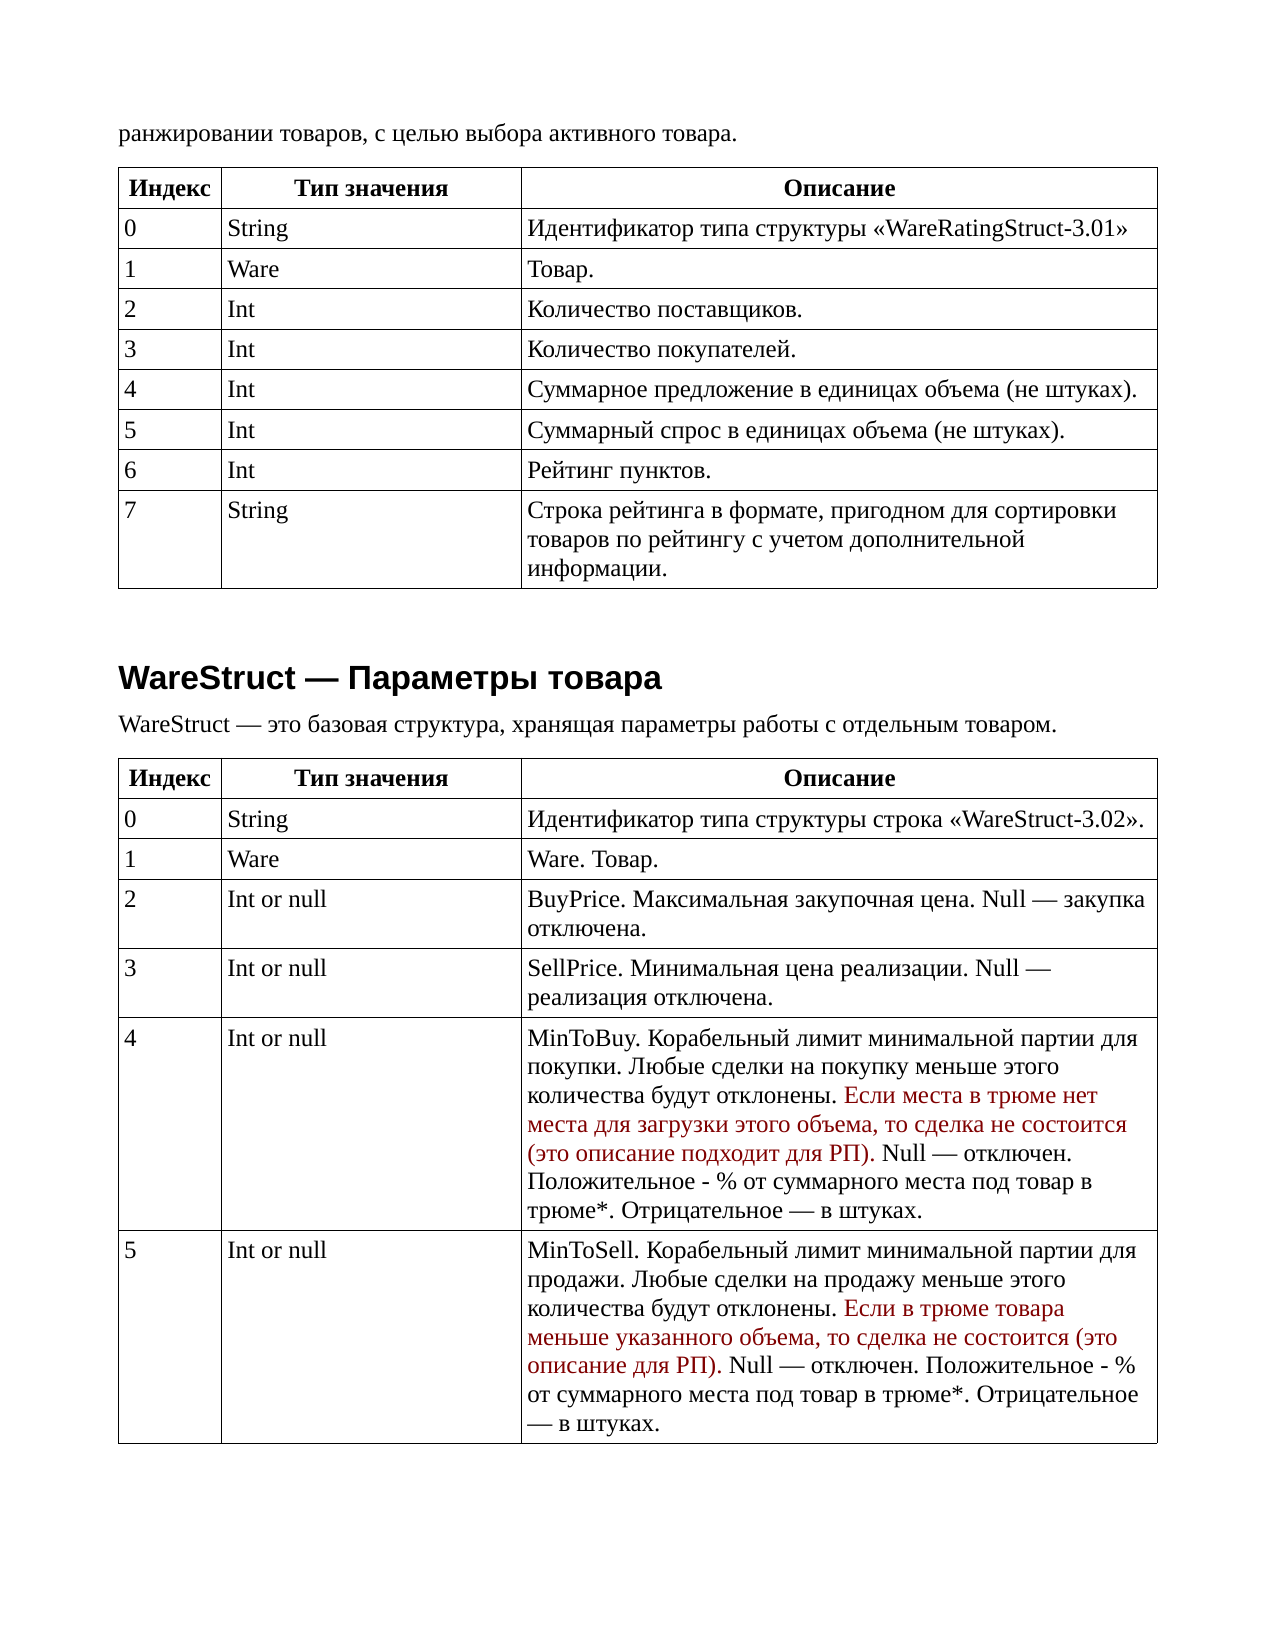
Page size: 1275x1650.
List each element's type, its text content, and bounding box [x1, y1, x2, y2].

table_cell MinToBuy. Корабельный лимит минимальной партии для покупки. Любые сделки на покупку меньше этого количества будут отклонены. Если места в трюме нет места для загрузки этого объема, то сделка не состоится (это описание подходит для РП). Null — отключен. Положительное - % от суммарного места под товар в трюме*. Отрицательное — в штуках. [522, 1018, 1157, 1229]
table_header Тип значения [222, 168, 521, 207]
table_cell Int [222, 410, 521, 449]
table_cell 4 [119, 370, 221, 409]
table_cell Количество покупателей. [522, 330, 1157, 369]
table_cell 6 [119, 450, 221, 490]
table_cell 1 [119, 249, 221, 288]
table_cell Товар. [522, 249, 1157, 288]
table_cell 7 [119, 491, 221, 587]
table_cell Суммарное предложение в единицах объема (не штуках). [522, 370, 1157, 409]
table_cell Суммарный спрос в единицах объема (не штуках). [522, 410, 1157, 449]
table_header Индекс [119, 759, 221, 798]
table_cell Int or null [222, 949, 521, 1017]
table_cell Количество поставщиков. [522, 289, 1157, 328]
text ранжировании товаров, с целью выбора активного товара. [118, 118, 1157, 147]
table_cell 3 [119, 949, 221, 1017]
table_cell 5 [119, 1231, 221, 1442]
table_cell Int [222, 450, 521, 490]
table_cell 2 [119, 880, 221, 948]
table_cell 1 [119, 839, 221, 879]
table_cell Рейтинг пунктов. [522, 450, 1157, 490]
text WareStruct — это базовая структура, хранящая параметры работы с отдельным товаром. [118, 709, 1157, 737]
table_cell Ware [222, 249, 521, 288]
table_cell Строка рейтинга в формате, пригодном для сортировки товаров по рейтингу с учетом дополнительной информации. [522, 491, 1157, 587]
subtitle WareStruct — Параметры товара [118, 657, 1157, 696]
table_cell String [222, 209, 521, 248]
table_cell 3 [119, 330, 221, 369]
table_cell Int [222, 289, 521, 328]
table_cell Int or null [222, 880, 521, 948]
table_cell 4 [119, 1018, 221, 1229]
table_header Тип значения [222, 759, 521, 798]
table_cell Int or null [222, 1231, 521, 1442]
table_cell String [222, 491, 521, 587]
table_cell BuyPrice. Максимальная закупочная цена. Null — закупка отключена. [522, 880, 1157, 948]
table_cell MinToSell. Корабельный лимит минимальной партии для продажи. Любые сделки на продажу меньше этого количества будут отклонены. Если в трюме товара меньше указанного объема, то сделка не состоится (это описание для РП). Null — отключен. Положительное - % от суммарного места под товар в трюме*. Отрицательное — в штуках. [522, 1231, 1157, 1442]
table_cell Ware. Товар. [522, 839, 1157, 879]
table_cell Ware [222, 839, 521, 879]
table_cell 5 [119, 410, 221, 449]
table_cell Int [222, 370, 521, 409]
table_cell Идентификатор типа структуры строка «WareStruct-3.02». [522, 799, 1157, 838]
table_cell Int [222, 330, 521, 369]
table_cell Int or null [222, 1018, 521, 1229]
table_cell Идентификатор типа структуры «WareRatingStruct-3.01» [522, 209, 1157, 248]
table_cell SellPrice. Минимальная цена реализации. Null — реализация отключена. [522, 949, 1157, 1017]
table_header Описание [522, 168, 1157, 207]
table_cell 0 [119, 209, 221, 248]
table_cell 0 [119, 799, 221, 838]
table_header Описание [522, 759, 1157, 798]
table_cell String [222, 799, 521, 838]
table_header Индекс [119, 168, 221, 207]
table_cell 2 [119, 289, 221, 328]
